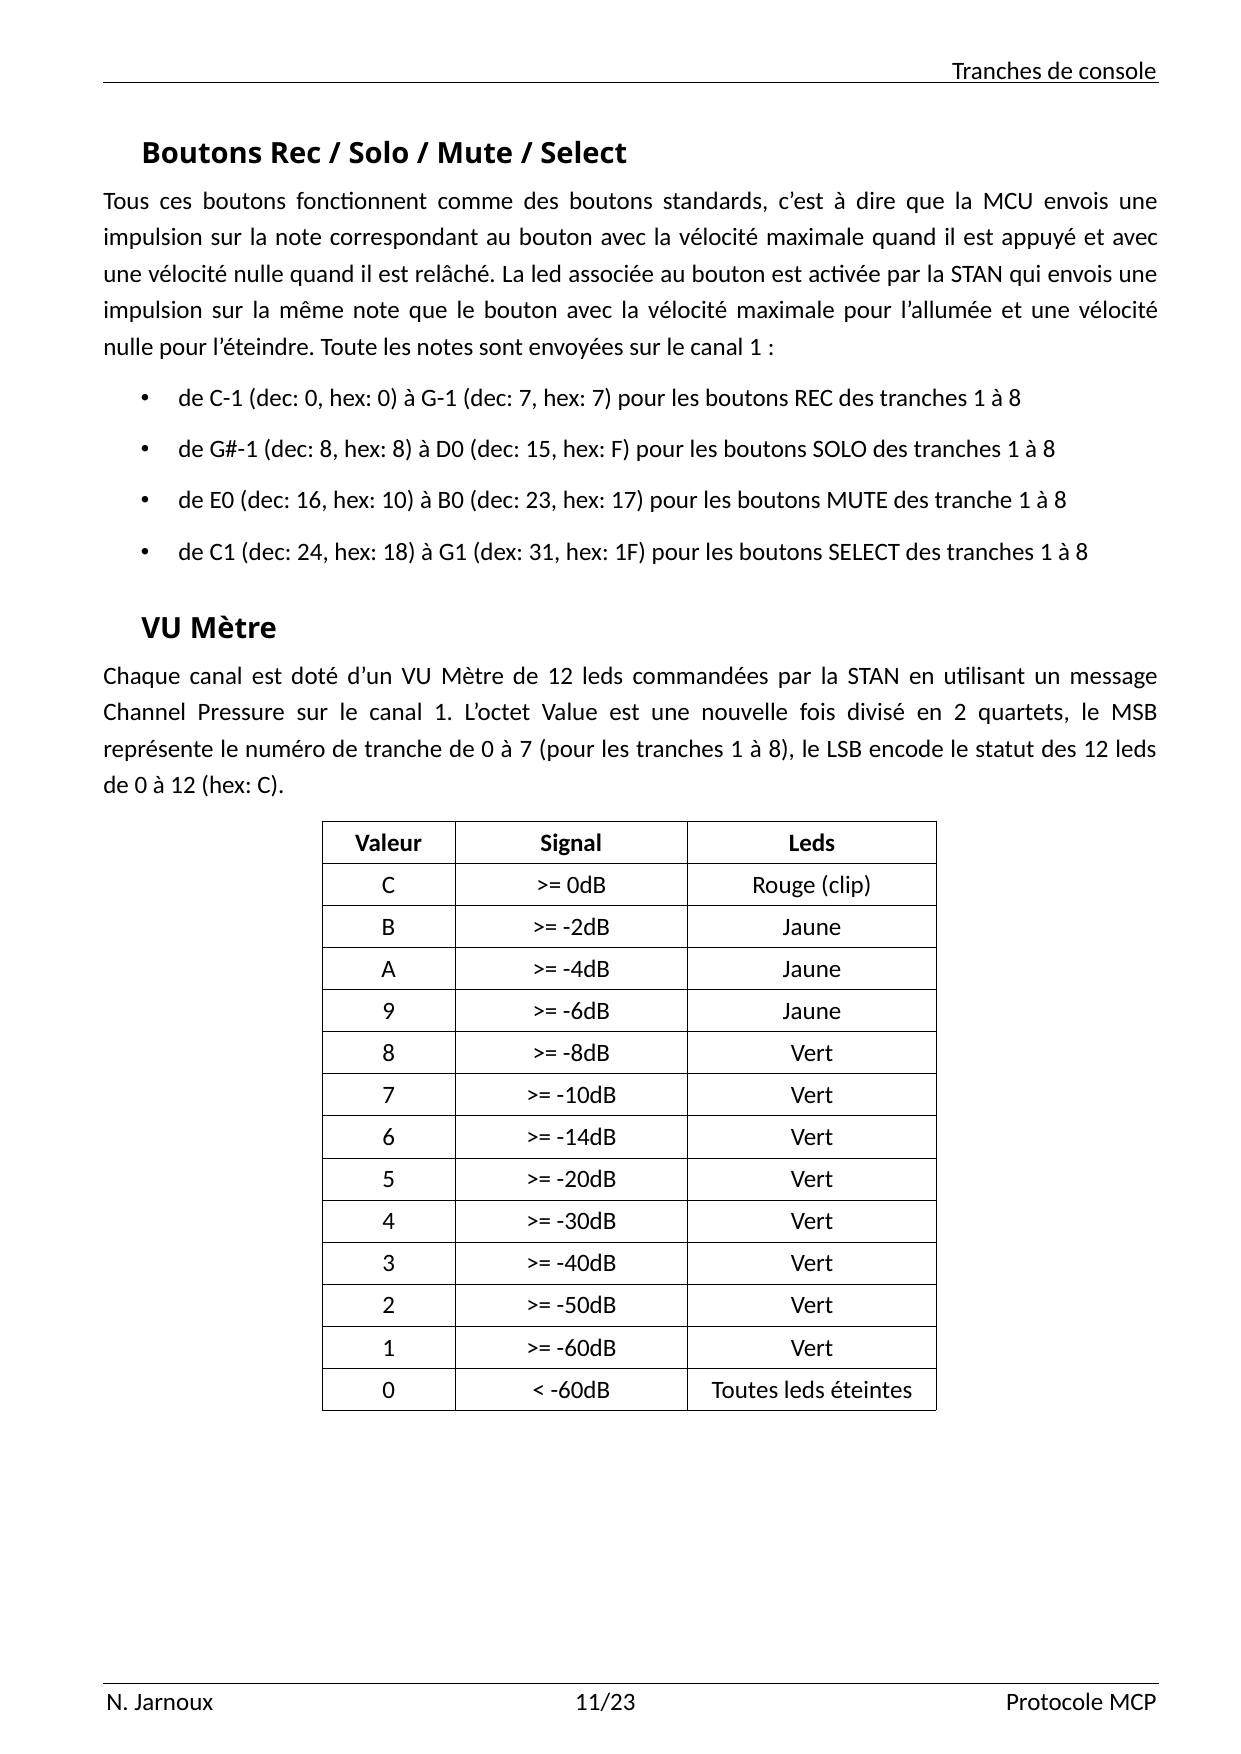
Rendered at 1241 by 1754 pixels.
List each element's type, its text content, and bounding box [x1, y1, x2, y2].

table_cell 3 [323, 1243, 455, 1284]
table_cell >= -30dB [456, 1201, 687, 1242]
table_cell 7 [323, 1074, 455, 1115]
table_cell C [323, 864, 455, 905]
subtitle VU Mètre [141, 608, 1159, 647]
table_cell Toutes leds éteintes [688, 1369, 936, 1410]
table_cell >= -8dB [456, 1032, 687, 1073]
table_header Signal [456, 822, 687, 863]
table_cell >= -2dB [456, 906, 687, 947]
table_cell Vert [688, 1243, 936, 1284]
table_cell >= -40dB [456, 1243, 687, 1284]
text Tous ces boutons fonctionnent comme des boutons standards, c’est à dire que la MCU envois une impulsion sur la note correspondant au bouton avec la vélocité maximale quand il est appuyé et avec une vélocité nulle quand il est relâché. La led associée au bouton est activée par la STAN qui envois une impulsion sur la même note que le bouton avec la vélocité maximale pour l’allumée et une vélocité nulle pour l’éteindre. Toute les notes sont envoyées sur le canal 1 : [103, 185, 1159, 362]
table_cell >= -60dB [456, 1327, 687, 1368]
table_cell 0 [323, 1369, 455, 1410]
table_cell Jaune [688, 906, 936, 947]
list de C1 (dec: 24, hex: 18) à G1 (dex: 31, hex: 1F) pour les boutons SELECT des tranches 1 à 8 [141, 536, 1159, 566]
table_cell >= -50dB [456, 1285, 687, 1326]
table_cell 9 [323, 990, 455, 1031]
table_cell Vert [688, 1285, 936, 1326]
table_cell B [323, 906, 455, 947]
table_cell 2 [323, 1285, 455, 1326]
table_cell 4 [323, 1201, 455, 1242]
table_cell 6 [323, 1116, 455, 1157]
table_header Valeur [323, 822, 455, 863]
list de E0 (dec: 16, hex: 10) à B0 (dec: 23, hex: 17) pour les boutons MUTE des tranche 1 à 8 [141, 485, 1159, 515]
table_cell 1 [323, 1327, 455, 1368]
table_cell >= -14dB [456, 1116, 687, 1157]
text Chaque canal est doté d’un VU Mètre de 12 leds commandées par la STAN en utilisant un message Channel Pressure sur le canal 1. L’octet Value est une nouvelle fois divisé en 2 quartets, le MSB représente le numéro de tranche de 0 à 7 (pour les tranches 1 à 8), le LSB encode le statut des 12 leds de 0 à 12 (hex: C). [103, 660, 1159, 800]
list de C-1 (dec: 0, hex: 0) à G-1 (dec: 7, hex: 7) pour les boutons REC des tranches 1 à 8 [141, 382, 1159, 413]
table_cell Vert [688, 1074, 936, 1115]
subtitle Boutons Rec / Solo / Mute / Select [141, 133, 1159, 172]
table_cell >= -10dB [456, 1074, 687, 1115]
table_cell 8 [323, 1032, 455, 1073]
table_cell Jaune [688, 990, 936, 1031]
table_cell Vert [688, 1201, 936, 1242]
table_cell >= -20dB [456, 1159, 687, 1199]
table_header Leds [688, 822, 936, 863]
table_cell Rouge (clip) [688, 864, 936, 905]
table_cell Jaune [688, 948, 936, 989]
table_cell Vert [688, 1032, 936, 1073]
table_cell 5 [323, 1159, 455, 1199]
table_cell Vert [688, 1159, 936, 1199]
table_cell >= -6dB [456, 990, 687, 1031]
list de G#-1 (dec: 8, hex: 8) à D0 (dec: 15, hex: F) pour les boutons SOLO des tranches 1 à 8 [141, 433, 1159, 464]
table_cell >= -4dB [456, 948, 687, 989]
table_cell >= 0dB [456, 864, 687, 905]
table_cell A [323, 948, 455, 989]
table_cell < -60dB [456, 1369, 687, 1410]
table_cell Vert [688, 1327, 936, 1368]
table_cell Vert [688, 1116, 936, 1157]
